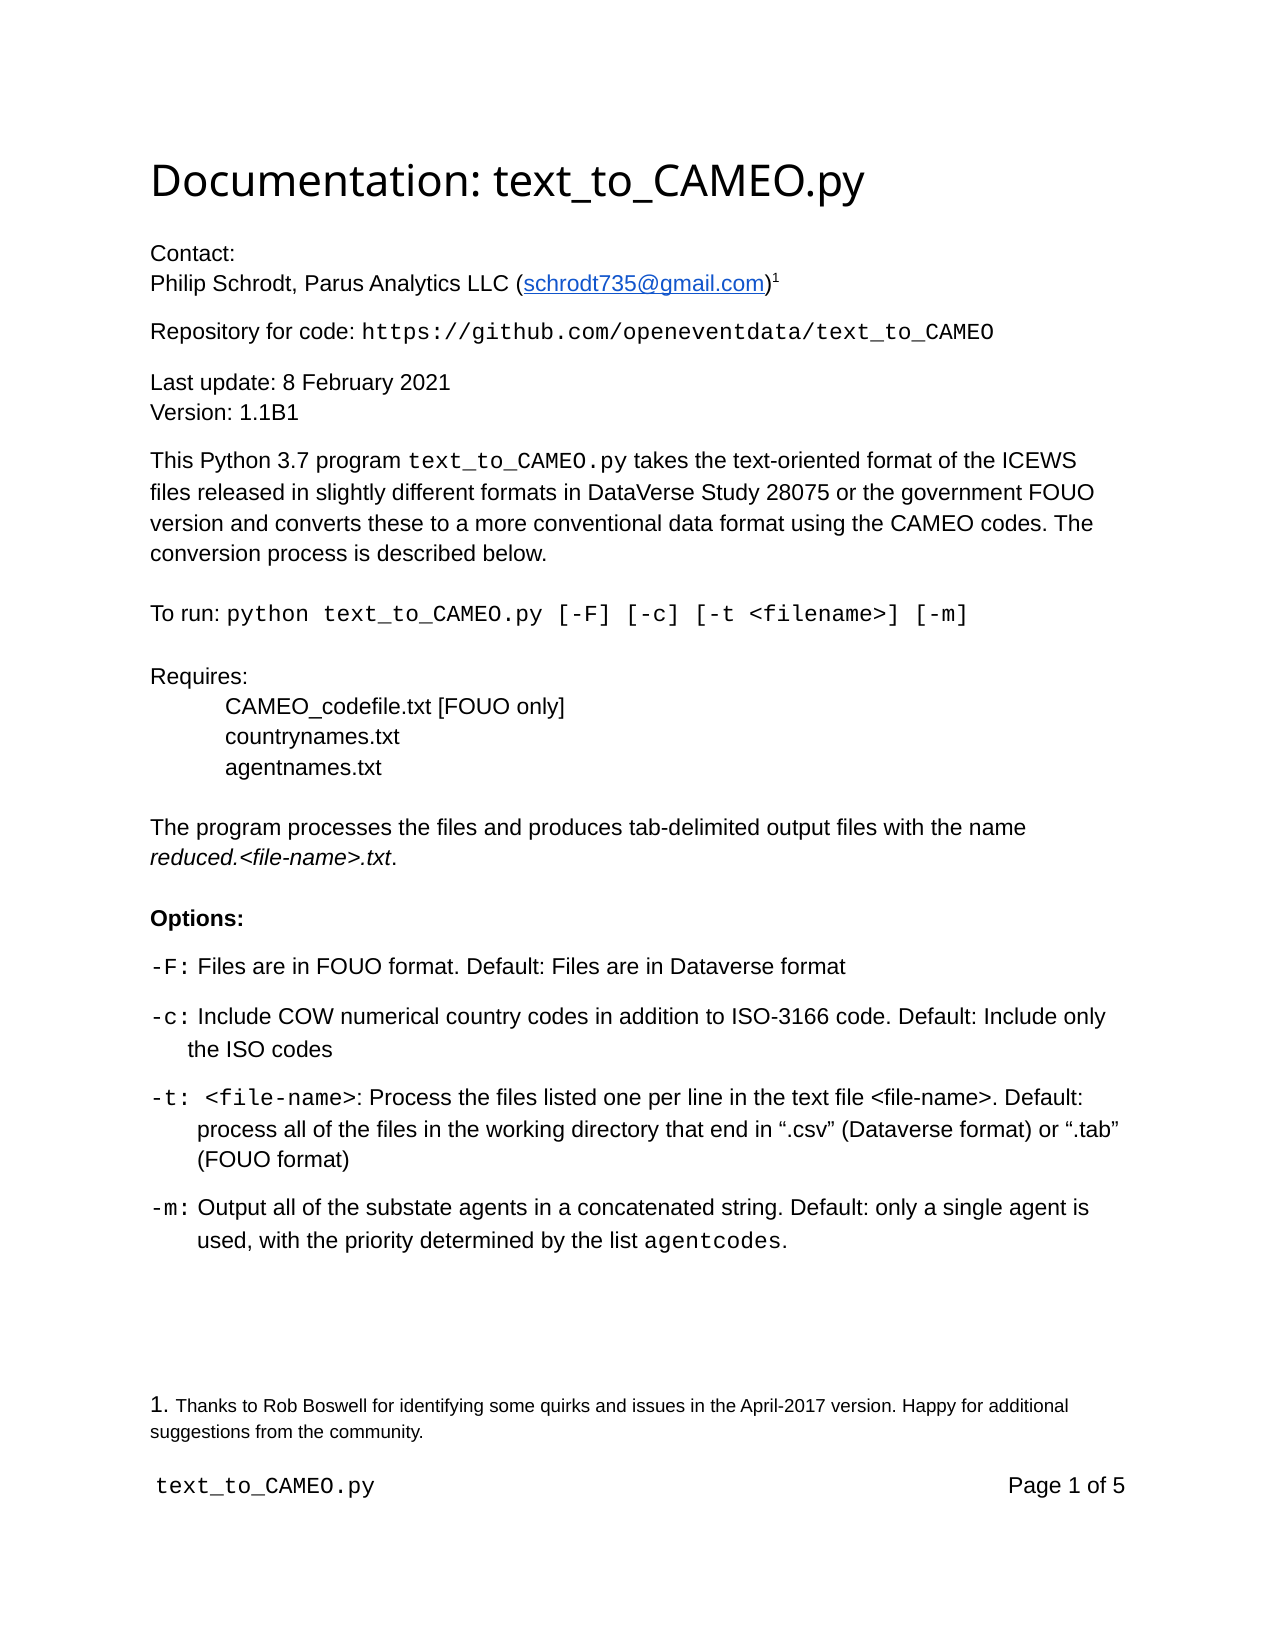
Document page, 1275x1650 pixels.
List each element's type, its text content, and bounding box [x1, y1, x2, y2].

text -c: Include COW numerical country codes in addition to ISO-3166 code. Default: Include only the ISO codes [150, 1003, 1125, 1062]
text Last update: 8 February 2021 Version: 1.1B1 [150, 369, 1125, 425]
text This Python 3.7 program text_to_CAMEO.py takes the text-oriented format of the ICEWS files released in slightly different formats in DataVerse Study 28075 or the government FOUO version and converts these to a more conventional data format using the CAMEO codes. The conversion process is described below. [150, 447, 1125, 566]
text . Thanks to Rob Boswell for identifying some quirks and issues in the April-2017 version. Happy for additional suggestions from the community. [150, 1391, 1125, 1442]
text -t: <file-name>: Process the files listed one per line in the text file <file-name>. Default: process all of the files in the working directory that end in “.csv” (Dataverse format) or “.tab” (FOUO format) [150, 1084, 1125, 1172]
text Options: [150, 904, 1125, 931]
text CAMEO_codefile.txt [FOUO only] [150, 693, 1125, 719]
text The program processes the files and produces tab-delimited output files with the name reduced.<file-name>.txt. [150, 814, 1125, 871]
text agentnames.txt [150, 753, 1125, 780]
text Requires: [150, 663, 1125, 689]
text Contact: Philip Schrodt, Parus Analytics LLC (schrodt735@gmail.com) [150, 240, 1125, 296]
text To run: python text_to_CAMEO.py [-F] [-c] [-t <filename>] [-m] [150, 600, 1125, 628]
text -F: Files are in FOUO format. Default: Files are in Dataverse format [150, 953, 1125, 981]
text -m: Output all of the substate agents in a concatenated string. Default: only a single agent is used, with the priority determined by the list agentcodes. [150, 1194, 1125, 1255]
title Documentation: text_to_CAMEO.py [150, 150, 1125, 209]
text Repository for code: https://github.com/openeventdata/text_to_CAMEO [150, 318, 1125, 347]
text countrynames.txt [150, 723, 1125, 750]
